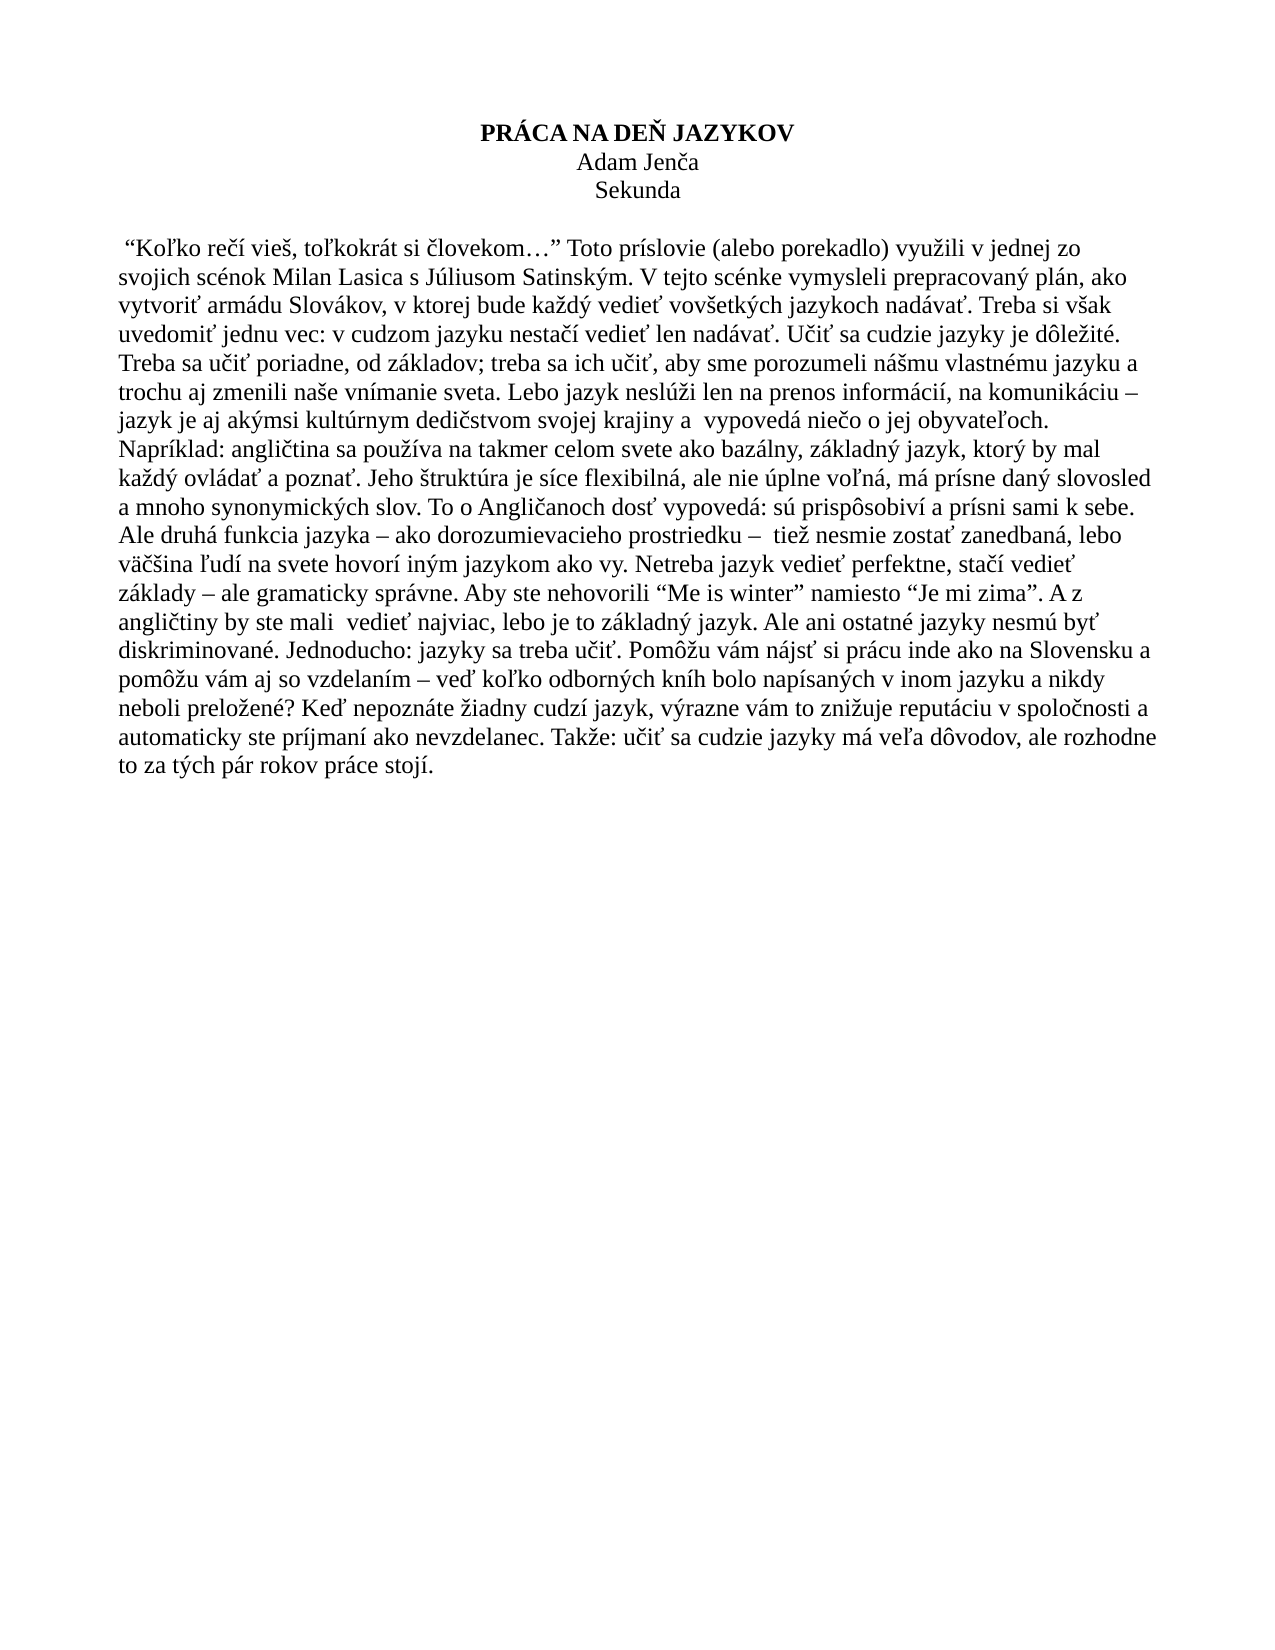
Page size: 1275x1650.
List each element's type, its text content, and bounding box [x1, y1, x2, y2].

text PRÁCA NA DEŇ JAZYKOV [118, 118, 1157, 147]
text Ale druhá funkcia jazyka – ako dorozumievacieho prostriedku – tiež nesmie zostať zanedbaná, lebo väčšina ľudí na svete hovorí iným jazykom ako vy. Netreba jazyk vedieť perfektne, stačí vedieť základy – ale gramaticky správne. Aby ste nehovorili “Me is winter” namiesto “Je mi zima”. A z angličtiny by ste mali vedieť najviac, lebo je to základný jazyk. Ale ani ostatné jazyky nesmú byť diskriminované. Jednoducho: jazyky sa treba učiť. Pomôžu vám nájsť si prácu inde ako na Slovensku a pomôžu vám aj so vzdelaním – veď koľko odborných kníh bolo napísaných v inom jazyku a nikdy neboli preložené? Keď nepoznáte žiadny cudzí jazyk, výrazne vám to znižuje reputáciu v spoločnosti a automaticky ste príjmaní ako nevzdelanec. Takže: učiť sa cudzie jazyky má veľa dôvodov, ale rozhodne to za tých pár rokov práce stojí. [118, 521, 1157, 779]
text Sekunda [118, 176, 1157, 204]
text “Koľko rečí vieš, toľkokrát si človekom…” Toto príslovie (alebo porekadlo) využili v jednej zo svojich scénok Milan Lasica s Júliusom Satinským. V tejto scénke vymysleli prepracovaný plán, ako vytvoriť armádu Slovákov, v ktorej bude každý vedieť vovšetkých jazykoch nadávať. Treba si však uvedomiť jednu vec: v cudzom jazyku nestačí vedieť len nadávať. Učiť sa cudzie jazyky je dôležité. Treba sa učiť poriadne, od základov; treba sa ich učiť, aby sme porozumeli nášmu vlastnému jazyku a trochu aj zmenili naše vnímanie sveta. Lebo jazyk neslúži len na prenos informácií, na komunikáciu – jazyk je aj akýmsi kultúrnym dedičstvom svojej krajiny a vypovedá niečo o jej obyvateľoch. Napríklad: angličtina sa používa na takmer celom svete ako bazálny, základný jazyk, ktorý by mal každý ovládať a poznať. Jeho štruktúra je síce flexibilná, ale nie úplne voľná, má prísne daný slovosled a mnoho synonymických slov. To o Angličanoch dosť vypovedá: sú prispôsobiví a prísni sami k sebe. [118, 233, 1157, 521]
text Adam Jenča [118, 147, 1157, 176]
